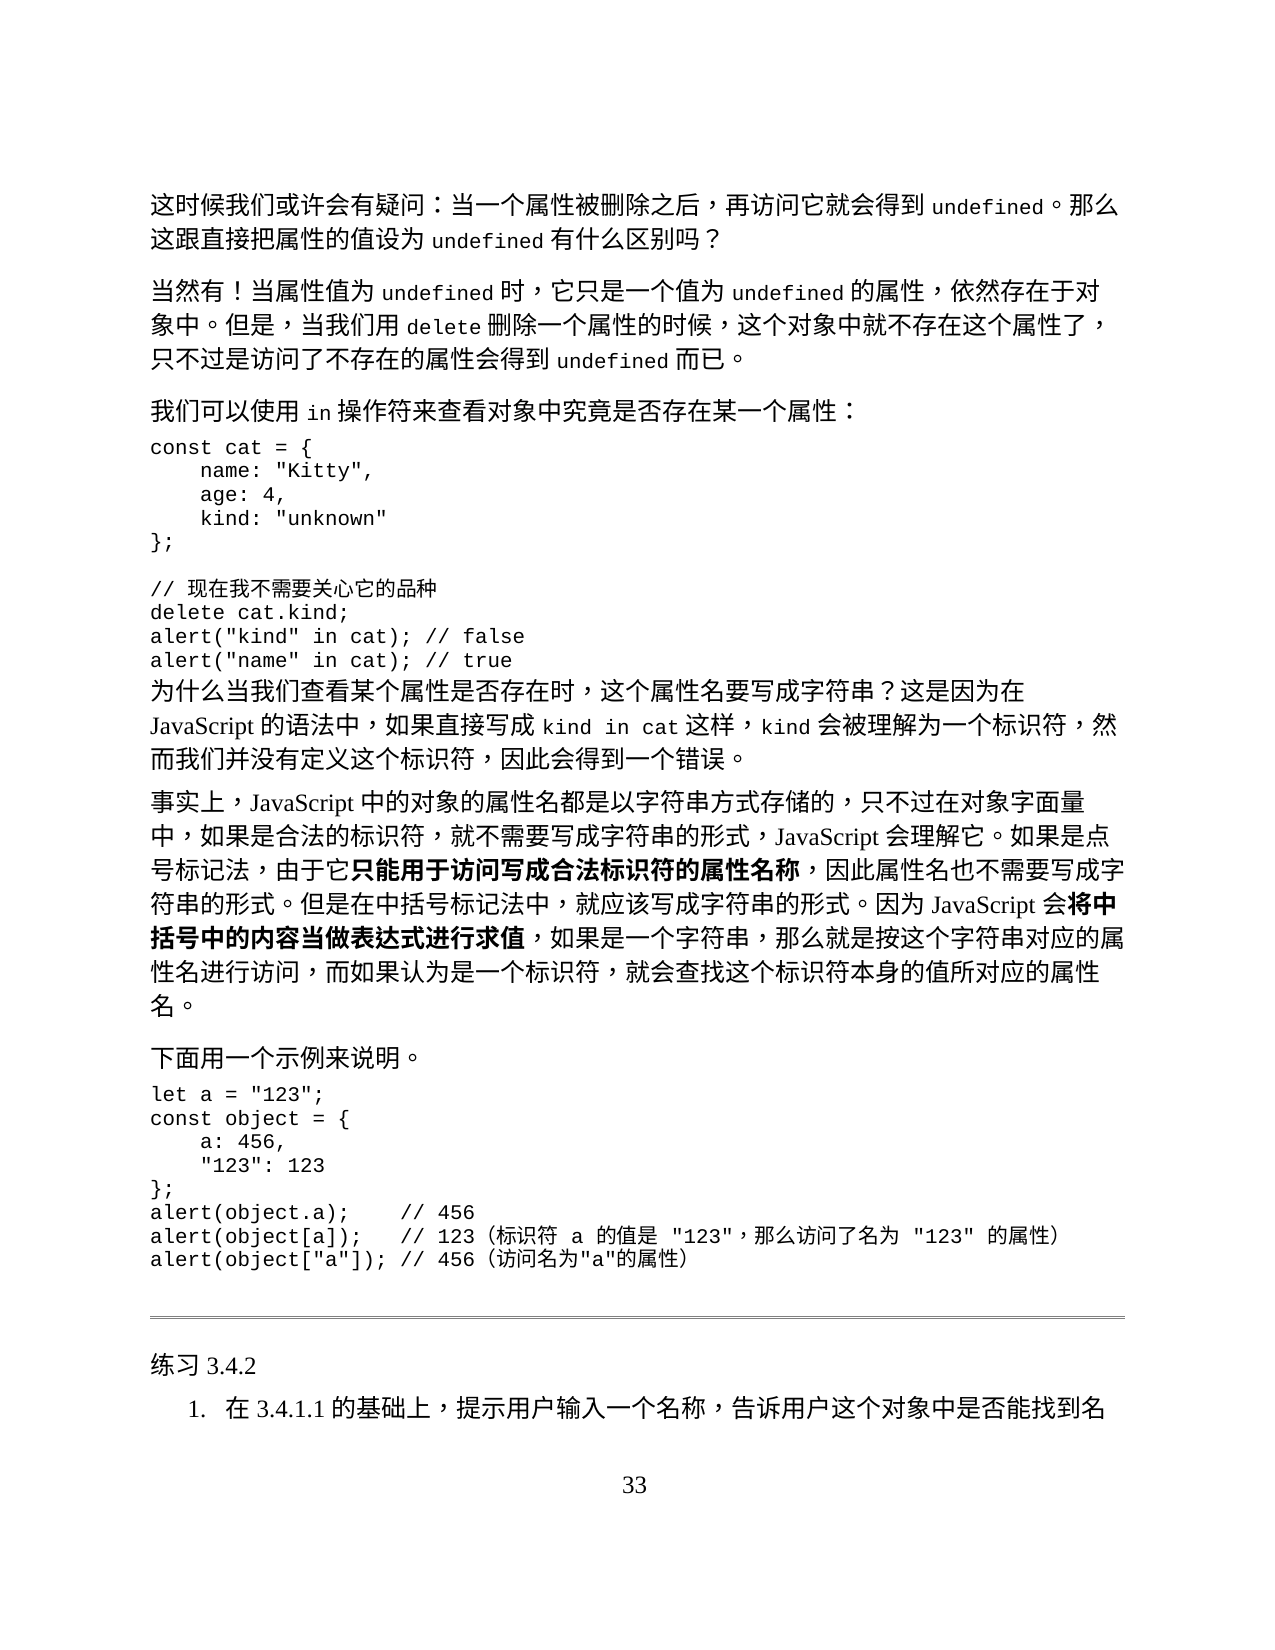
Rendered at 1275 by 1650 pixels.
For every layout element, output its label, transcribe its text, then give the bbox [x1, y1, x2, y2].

text let a = "123"; [150, 1084, 1125, 1107]
text alert(object[a]); // 123（标识符 a 的值是 "123"，那么访问了名为 "123" 的属性） [150, 1226, 1125, 1249]
text delete cat.kind; [150, 602, 1125, 626]
list 在 3.4.1.1 的基础上，提示用户输入一个名称，告诉用户这个对象中是否能找到名 [187, 1391, 1125, 1425]
text }; [150, 1178, 1125, 1202]
text }; [150, 531, 1125, 555]
text alert(object["a"]); // 456（访问名为"a"的属性） [150, 1249, 1125, 1273]
text kind: "unknown" [150, 508, 1125, 531]
text name: "Kitty", [150, 461, 1125, 484]
text 这时候我们或许会有疑问：当一个属性被删除之后，再访问它就会得到 undefined。那么这跟直接把属性的值设为 undefined 有什么区别吗？ [150, 188, 1125, 256]
text 我们可以使用 in 操作符来查看对象中究竟是否存在某一个属性： [150, 394, 1125, 428]
text age: 4, [150, 484, 1125, 508]
text 当然有！当属性值为 undefined 时，它只是一个值为 undefined 的属性，依然存在于对象中。但是，当我们用 delete 删除一个属性的时候，这个对象中就不存在这个属性了，只不过是访问了不存在的属性会得到 undefined 而已。 [150, 274, 1125, 376]
text alert("kind" in cat); // false [150, 626, 1125, 650]
text "123": 123 [150, 1155, 1125, 1178]
text const cat = { [150, 437, 1125, 461]
text 为什么当我们查看某个属性是否存在时，这个属性名要写成字符串？这是因为在 JavaScript 的语法中，如果直接写成 kind in cat 这样，kind 会被理解为一个标识符，然而我们并没有定义这个标识符，因此会得到一个错误。 [150, 673, 1125, 776]
text 下面用一个示例来说明。 [150, 1041, 1125, 1075]
text const object = { [150, 1107, 1125, 1131]
text 事实上，JavaScript 中的对象的属性名都是以字符串方式存储的，只不过在对象字面量中，如果是合法的标识符，就不需要写成字符串的形式，JavaScript 会理解它。如果是点号标记法，由于它只能用于访问写成合法标识符的属性名称，因此属性名也不需要写成字符串的形式。但是在中括号标记法中，就应该写成字符串的形式。因为 JavaScript 会将中括号中的内容当做表达式进行求值，如果是一个字符串，那么就是按这个字符串对应的属性名进行访问，而如果认为是一个标识符，就会查找这个标识符本身的值所对应的属性名。 [150, 784, 1125, 1023]
text alert(object.a); // 456 [150, 1202, 1125, 1226]
text a: 456, [150, 1131, 1125, 1155]
text 练习 3.4.2 [150, 1348, 1125, 1382]
text alert("name" in cat); // true [150, 650, 1125, 673]
text // 现在我不需要关心它的品种 [150, 579, 1125, 602]
